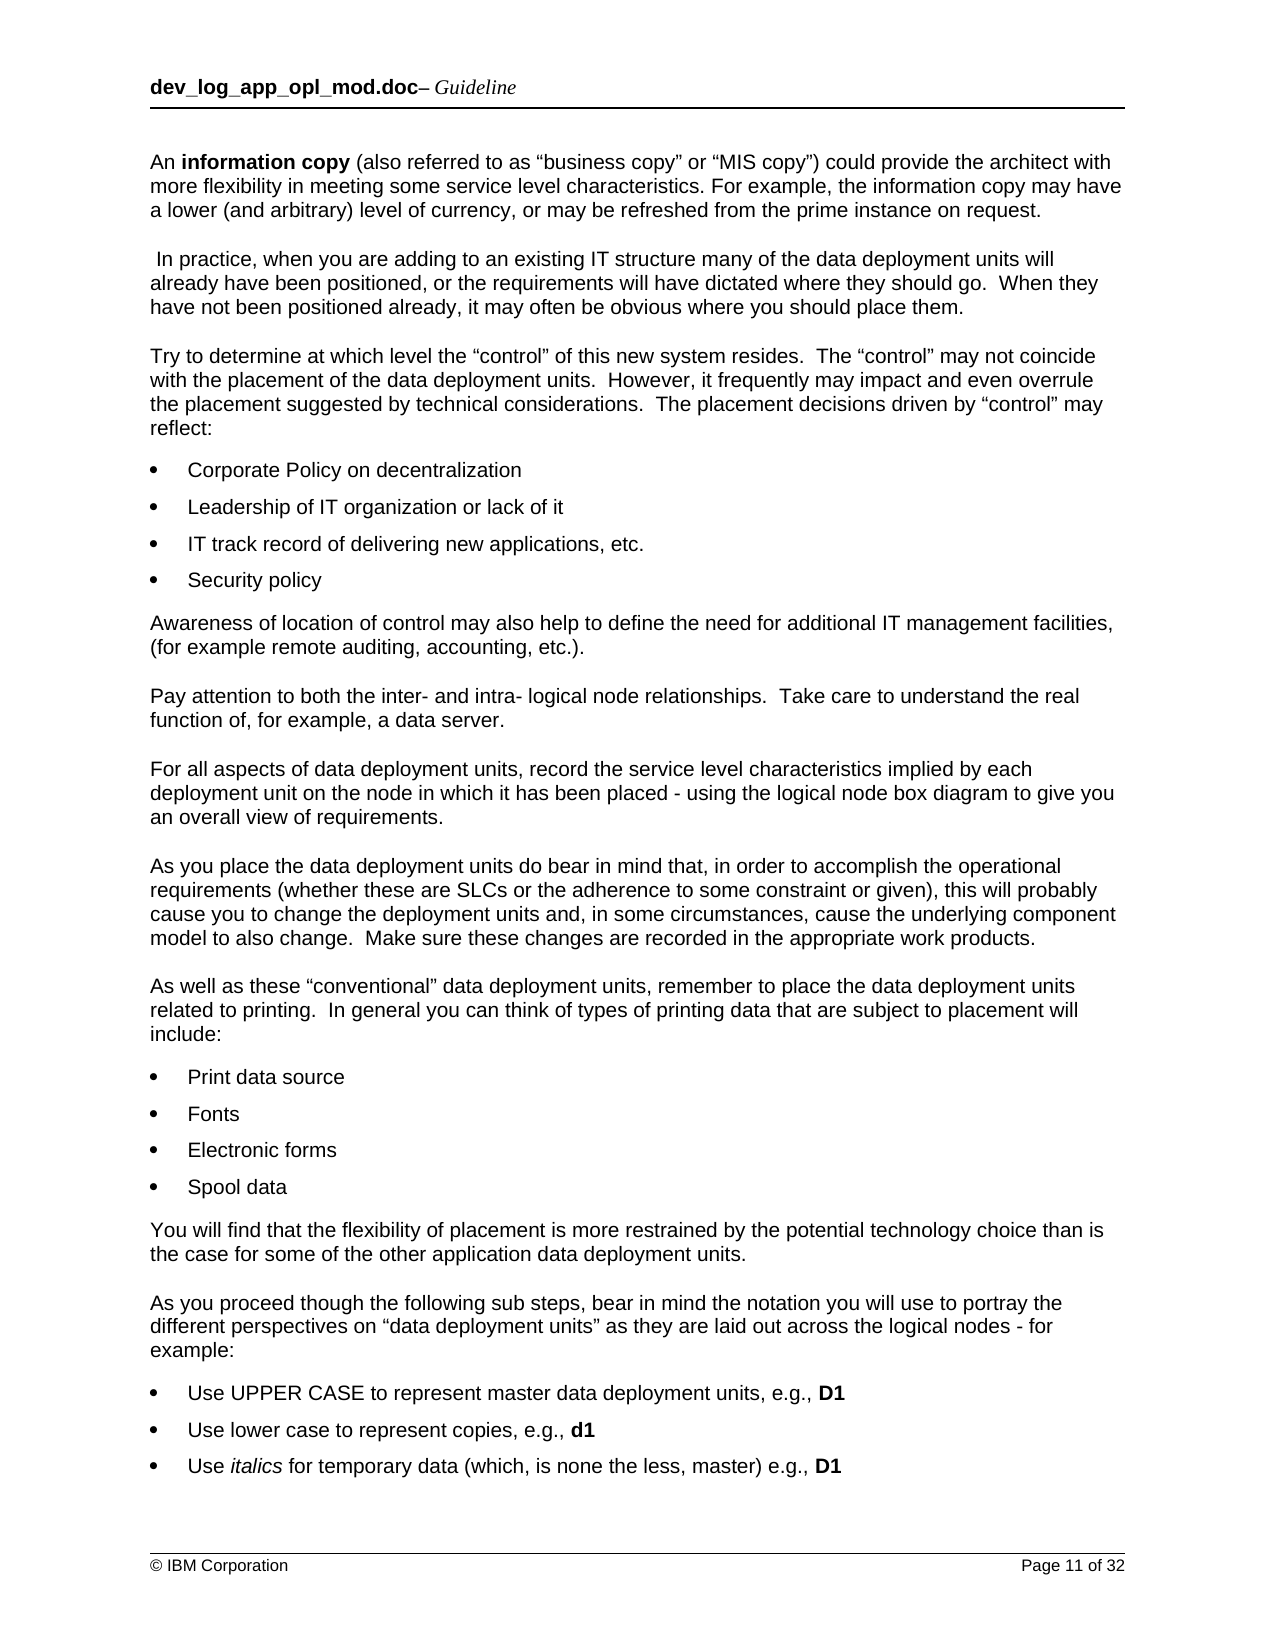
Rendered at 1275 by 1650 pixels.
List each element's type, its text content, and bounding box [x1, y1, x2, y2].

text An information copy (also referred to as “business copy” or “MIS copy”) could provide the architect with more flexibility in meeting some service level characteristics. For example, the information copy may have a lower (and arbitrary) level of currency, or may be refreshed from the prime instance on request. [150, 150, 1125, 222]
list Fonts [150, 1102, 1125, 1126]
list IT track record of delivering new applications, etc. [150, 531, 1125, 556]
list Use lower case to represent copies, e.g., d1 [150, 1418, 1125, 1442]
list Leadership of IT organization or lack of it [150, 495, 1125, 519]
text Pay attention to both the inter- and intra- logical node relationships. Take care to understand the real function of, for example, a data server. [150, 684, 1125, 732]
list Electronic forms [150, 1138, 1125, 1162]
text For all aspects of data deployment units, record the service level characteristics implied by each deployment unit on the node in which it has been placed - using the logical node box diagram to give you an overall view of requirements. [150, 757, 1125, 828]
list Use italics for temporary data (which, is none the less, master) e.g., D1 [150, 1454, 1125, 1478]
list Print data source [150, 1065, 1125, 1089]
list Spool data [150, 1175, 1125, 1199]
text In practice, when you are adding to an existing IT structure many of the data deployment units will already have been positioned, or the requirements will have dictated where they should go. When they have not been positioned already, it may often be obvious where you should place them. [150, 247, 1125, 319]
list Corporate Policy on decentralization [150, 458, 1125, 482]
text As you place the data deployment units do bear in mind that, in order to accomplish the operational requirements (whether these are SLCs or the adherence to some constraint or given), this will probably cause you to change the deployment units and, in some circumstances, cause the underlying component model to also change. Make sure these changes are recorded in the appropriate work products. [150, 853, 1125, 949]
text As well as these “conventional” data deployment units, remember to place the data deployment units related to printing. In general you can think of types of printing data that are subject to placement will include: [150, 974, 1125, 1046]
list Use upper case to represent master data deployment units, e.g., D1 [150, 1381, 1125, 1405]
text As you proceed though the following sub steps, bear in mind the notation you will use to portray the different perspectives on “data deployment units” as they are laid out across the logical nodes - for example: [150, 1290, 1125, 1362]
text Awareness of location of control may also help to define the need for additional IT management facilities, (for example remote auditing, accounting, etc.). [150, 611, 1125, 659]
text You will find that the flexibility of placement is more restrained by the potential technology choice than is the case for some of the other application data deployment units. [150, 1217, 1125, 1265]
list Security policy [150, 568, 1125, 592]
text Try to determine at which level the “control” of this new system resides. The “control” may not coincide with the placement of the data deployment units. However, it frequently may impact and even overrule the placement suggested by technical considerations. The placement decisions driven by “control” may reflect: [150, 344, 1125, 439]
